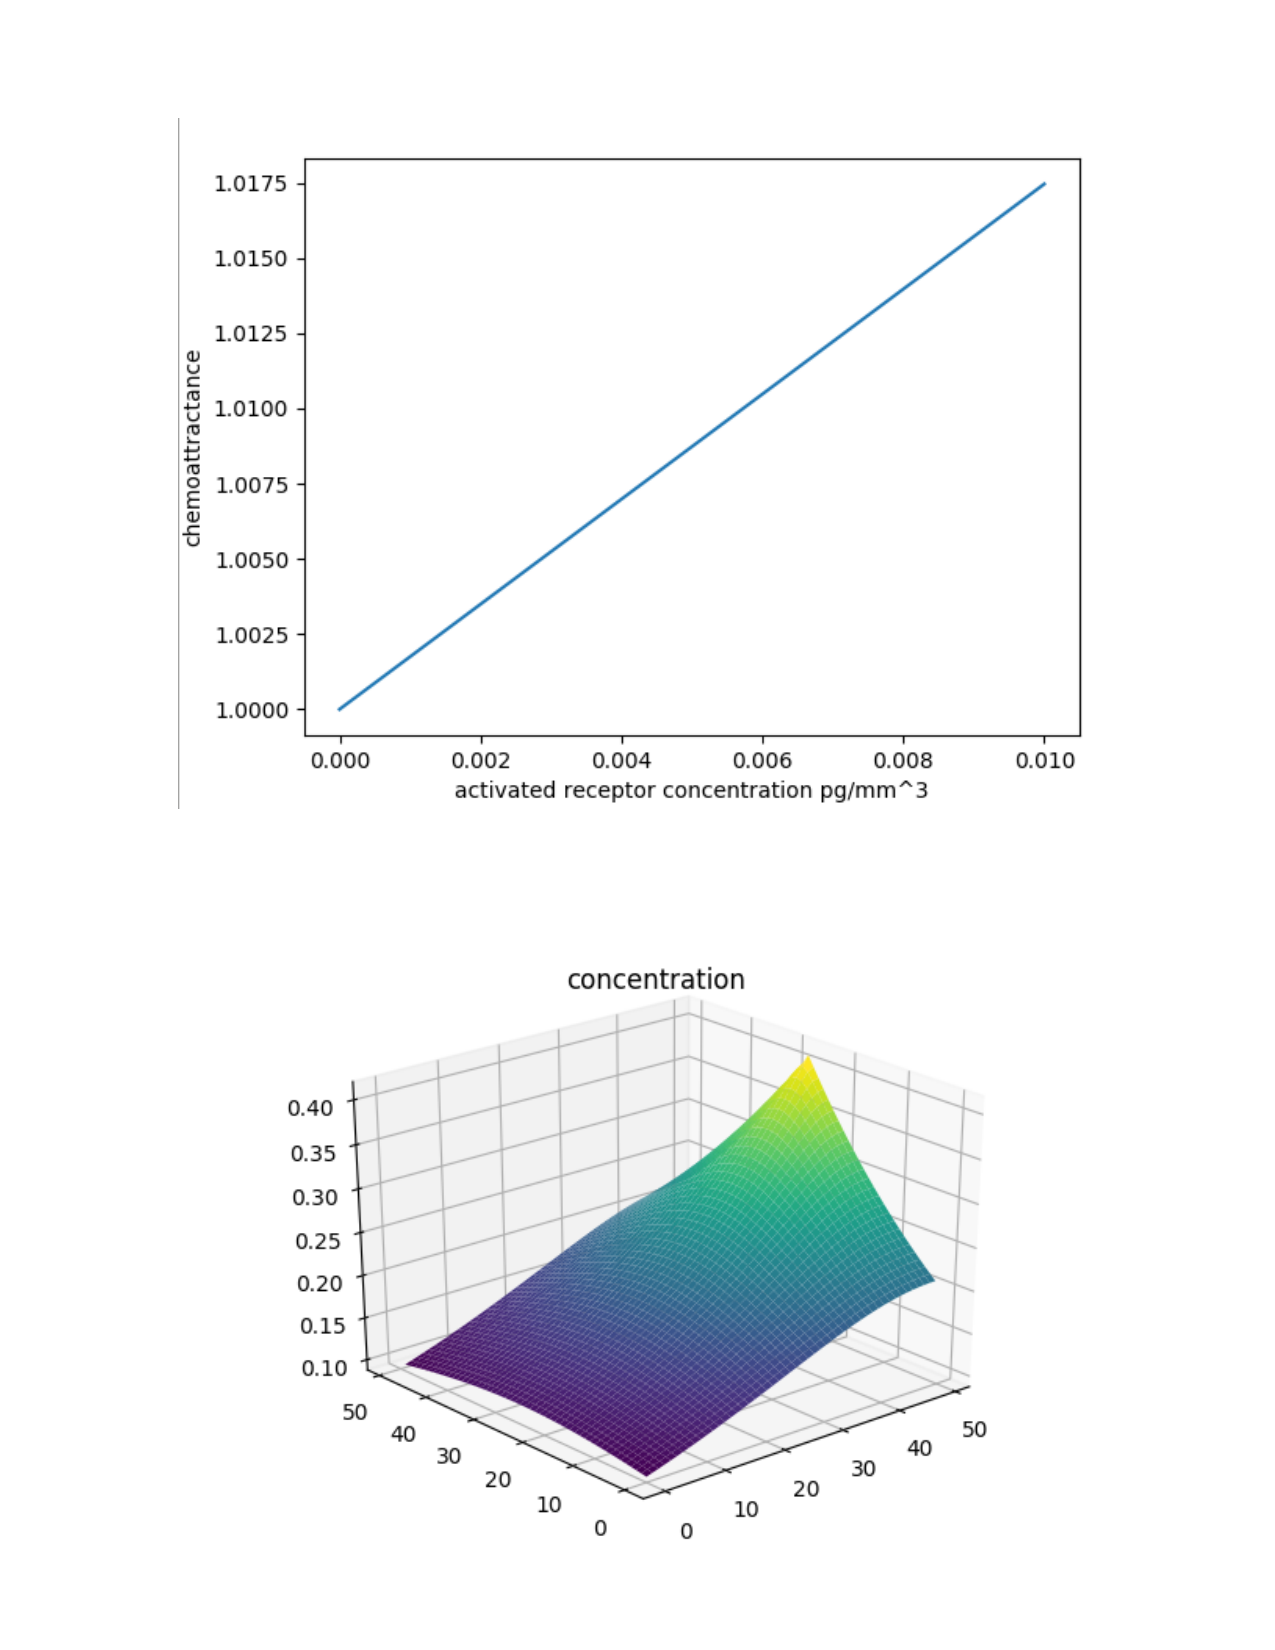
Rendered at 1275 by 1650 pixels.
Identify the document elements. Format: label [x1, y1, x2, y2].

picture [190, 904, 1048, 1583]
picture [178, 118, 1097, 809]
